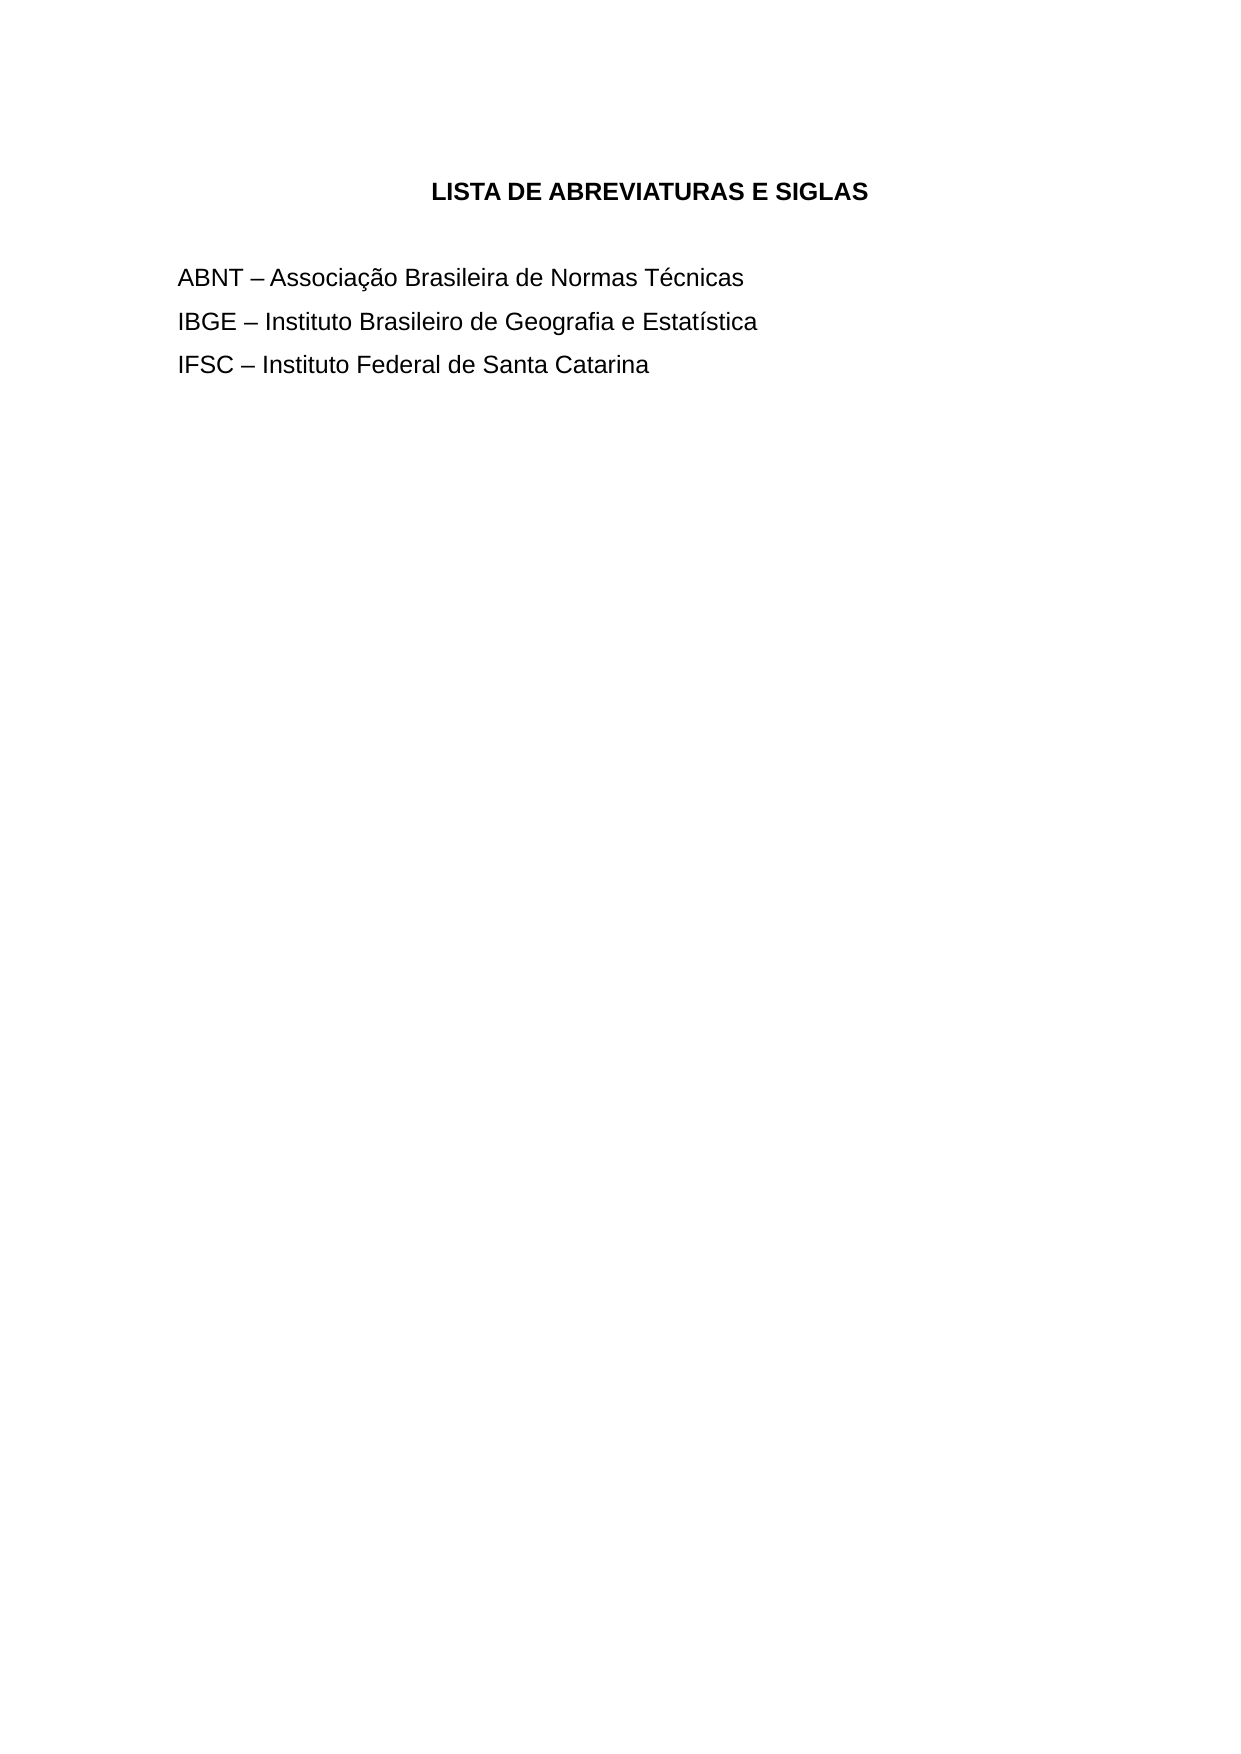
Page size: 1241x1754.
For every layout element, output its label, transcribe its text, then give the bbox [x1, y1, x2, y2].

text IBGE – Instituto Brasileiro de Geografia e Estatística [177, 307, 1122, 335]
text IFSC – Instituto Federal de Santa Catarina [177, 350, 1122, 378]
text LISTA DE ABREVIATURAS E SIGLAS [177, 177, 1122, 206]
text ABNT – Associação Brasileira de Normas Técnicas [177, 263, 1122, 292]
